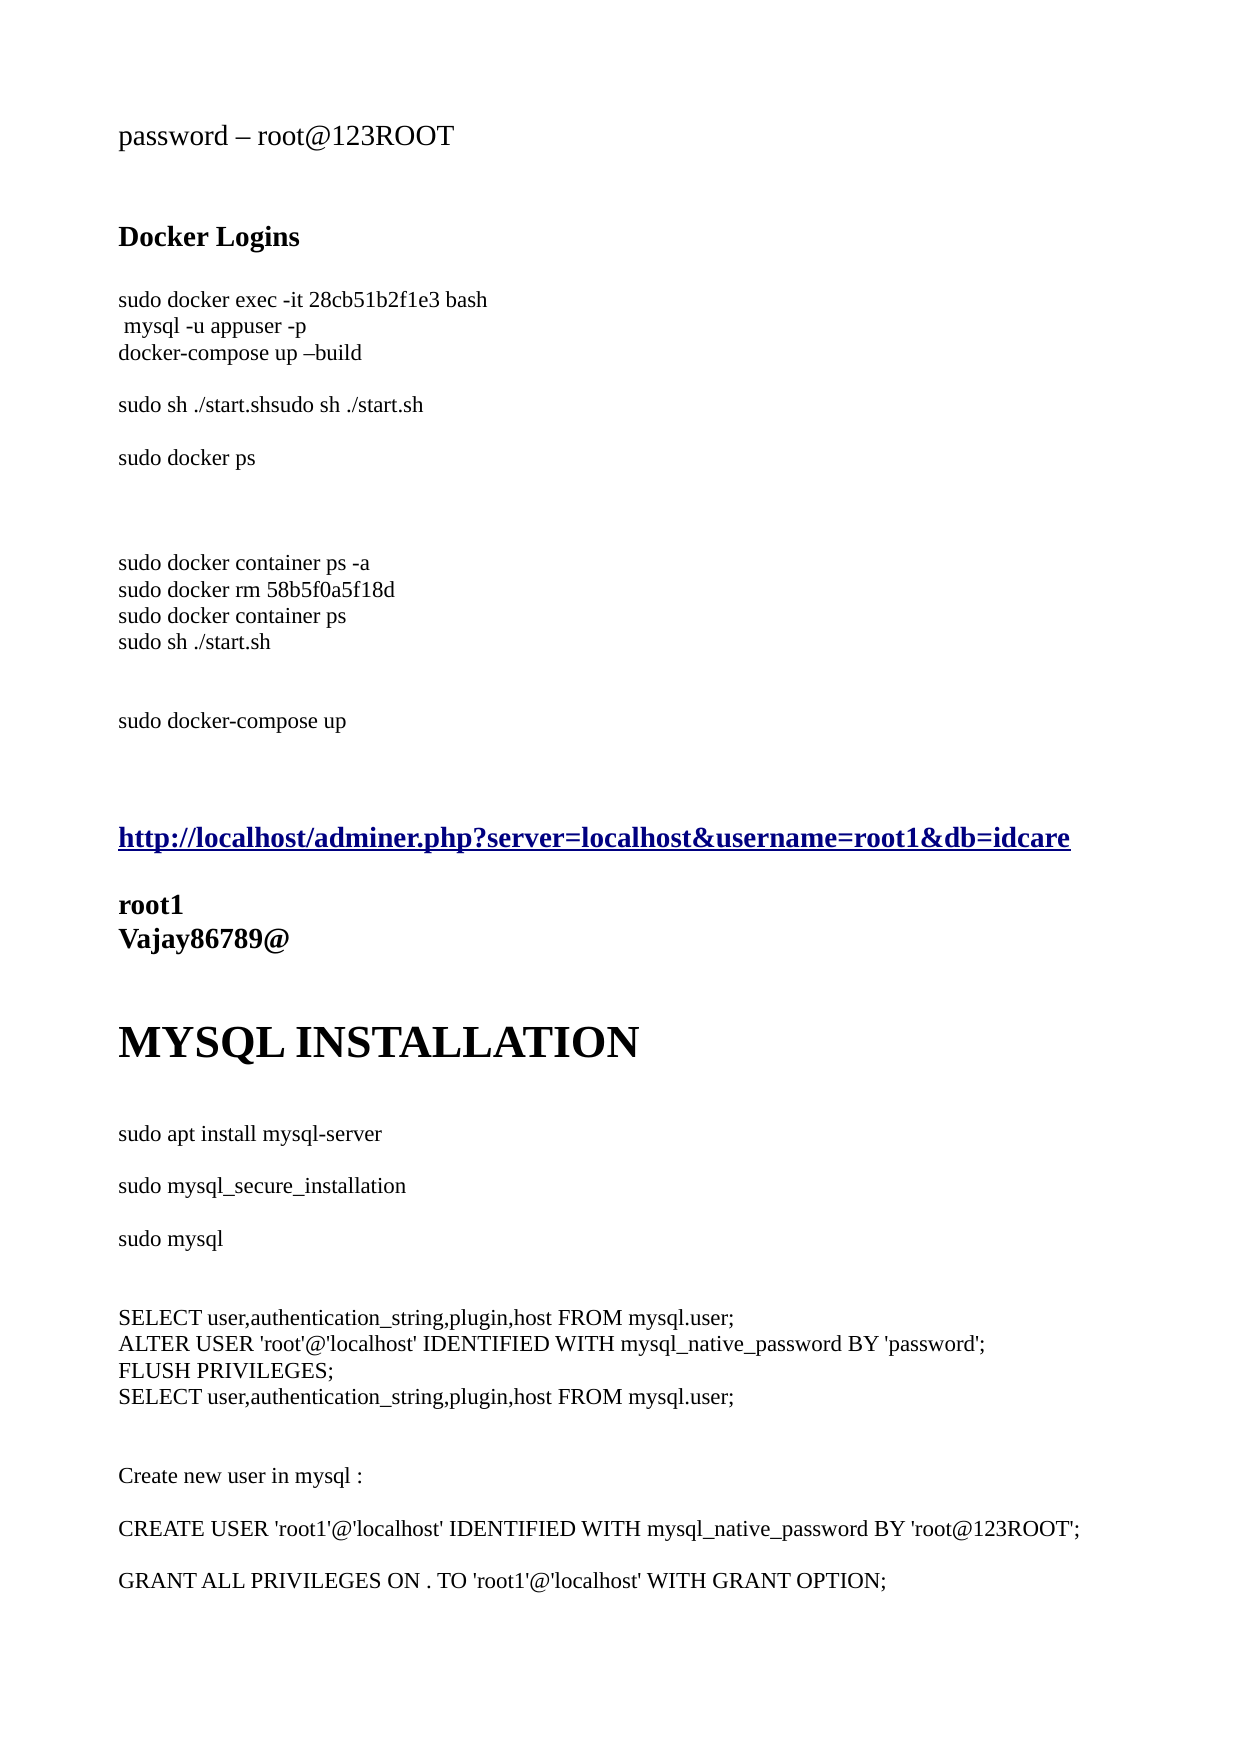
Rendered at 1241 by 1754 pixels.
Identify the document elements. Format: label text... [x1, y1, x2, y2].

text GRANT ALL PRIVILEGES ON . TO 'root1'@'localhost' WITH GRANT OPTION; [118, 1568, 1122, 1594]
text sudo docker-compose up [118, 681, 1122, 734]
text sudo mysql_secure_installation [118, 1172, 1122, 1199]
text ALTER USER 'root'@'localhost' IDENTIFIED WITH mysql_native_password BY 'password'; [118, 1330, 1122, 1357]
text sudo sh ./start.shsudo sh ./start.sh [118, 391, 1122, 418]
text sudo mysql [118, 1225, 1122, 1251]
text sudo docker ps [118, 444, 1122, 470]
text SELECT user,authentication_string,plugin,host FROM mysql.user; [118, 1383, 1122, 1409]
text docker-compose up –build [118, 338, 1122, 365]
text sudo docker exec -it 28cb51b2f1e3 bash [118, 286, 1122, 312]
text http://localhost/adminer.php?server=localhost&username=root1&db=idcare [118, 820, 1122, 854]
text FLUSH PRIVILEGES; [118, 1357, 1122, 1383]
text root1 Vajay86789@ [118, 887, 1122, 954]
text password – root@123ROOT [118, 118, 1122, 152]
text Create new user in mysql : [118, 1462, 1122, 1488]
text SELECT user,authentication_string,plugin,host FROM mysql.user; [118, 1304, 1122, 1330]
text sudo apt install mysql-server [118, 1119, 1122, 1146]
text MYSQL INSTALLATION [118, 1014, 1122, 1119]
text Docker Logins [118, 219, 1122, 252]
text sudo docker container ps -a sudo docker rm 58b5f0a5f18d [118, 549, 1122, 602]
text sudo docker container ps sudo sh ./start.sh [118, 602, 1122, 655]
text CREATE USER 'root1'@'localhost' IDENTIFIED WITH mysql_native_password BY 'root@123ROOT'; [118, 1515, 1122, 1541]
text mysql -u appuser -p [118, 312, 1122, 338]
